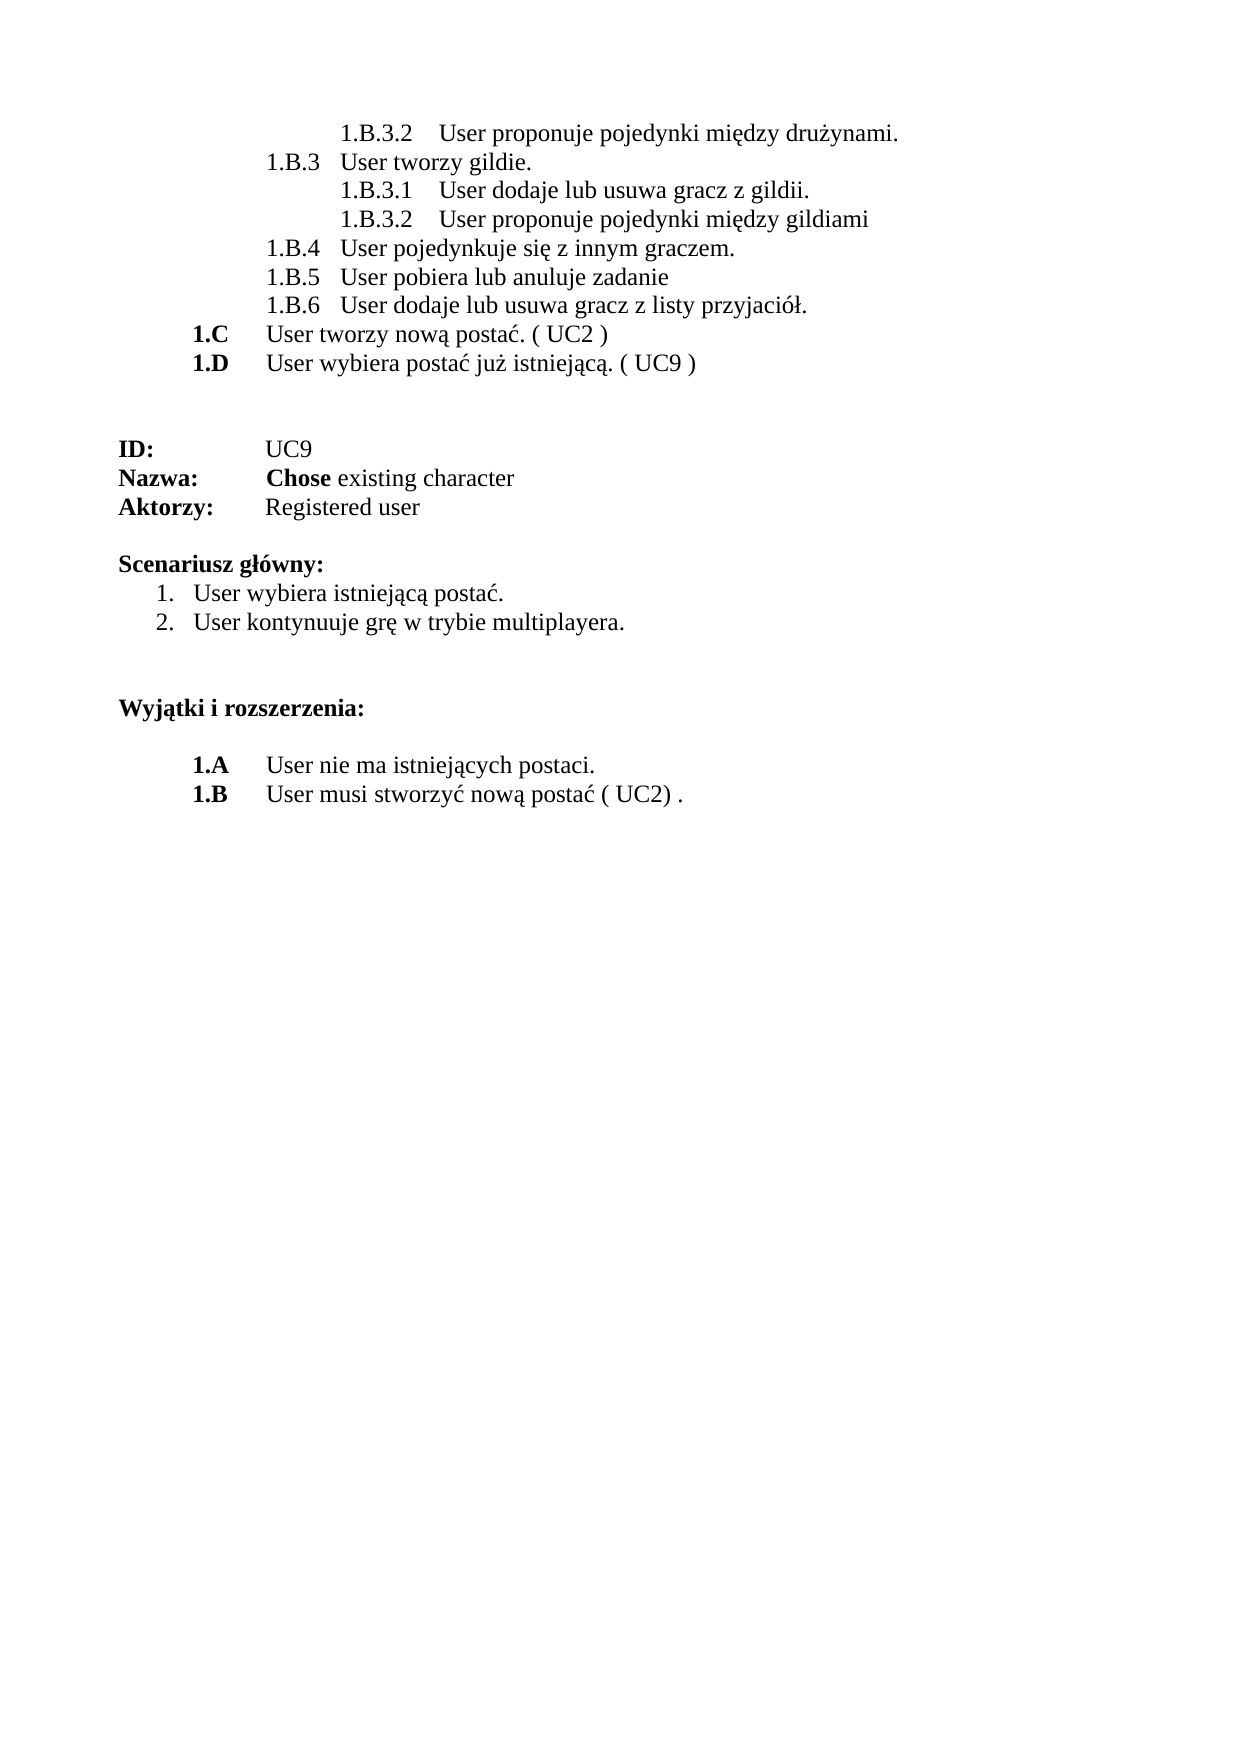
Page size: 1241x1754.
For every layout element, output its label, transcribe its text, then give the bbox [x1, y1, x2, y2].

list User kontynuuje grę w trybie multiplayera. [156, 607, 1122, 636]
text 1.D User wybiera postać już istniejącą. ( UC9 ) [118, 348, 1122, 377]
text 1.B User musi stworzyć nową postać ( UC2) . [118, 779, 1122, 808]
text 1.B.4 User pojedynkuje się z innym graczem. [118, 233, 1122, 262]
list User wybiera istniejącą postać. [156, 578, 1122, 607]
text 1.B.3 User tworzy gildie. [118, 147, 1122, 176]
text 1.B.3.2 User proponuje pojedynki między drużynami. [118, 118, 1122, 147]
text 1.A User nie ma istniejących postaci. [118, 751, 1122, 779]
text 1.B.6 User dodaje lub usuwa gracz z listy przyjaciół. [118, 291, 1122, 319]
text 1.B.3.2 User proponuje pojedynki między gildiami [118, 204, 1122, 233]
text 1.B.5 User pobiera lub anuluje zadanie [118, 262, 1122, 291]
text Nazwa: Chose existing character [118, 463, 1122, 492]
text ID: UC9 [118, 434, 1122, 463]
text Wyjątki i rozszerzenia: [118, 693, 1122, 722]
text 1.B.3.1 User dodaje lub usuwa gracz z gildii. [118, 176, 1122, 204]
text 1.C User tworzy nową postać. ( UC2 ) [118, 319, 1122, 348]
text Aktorzy: Registered user [118, 492, 1122, 521]
text Scenariusz główny: [118, 549, 1122, 578]
